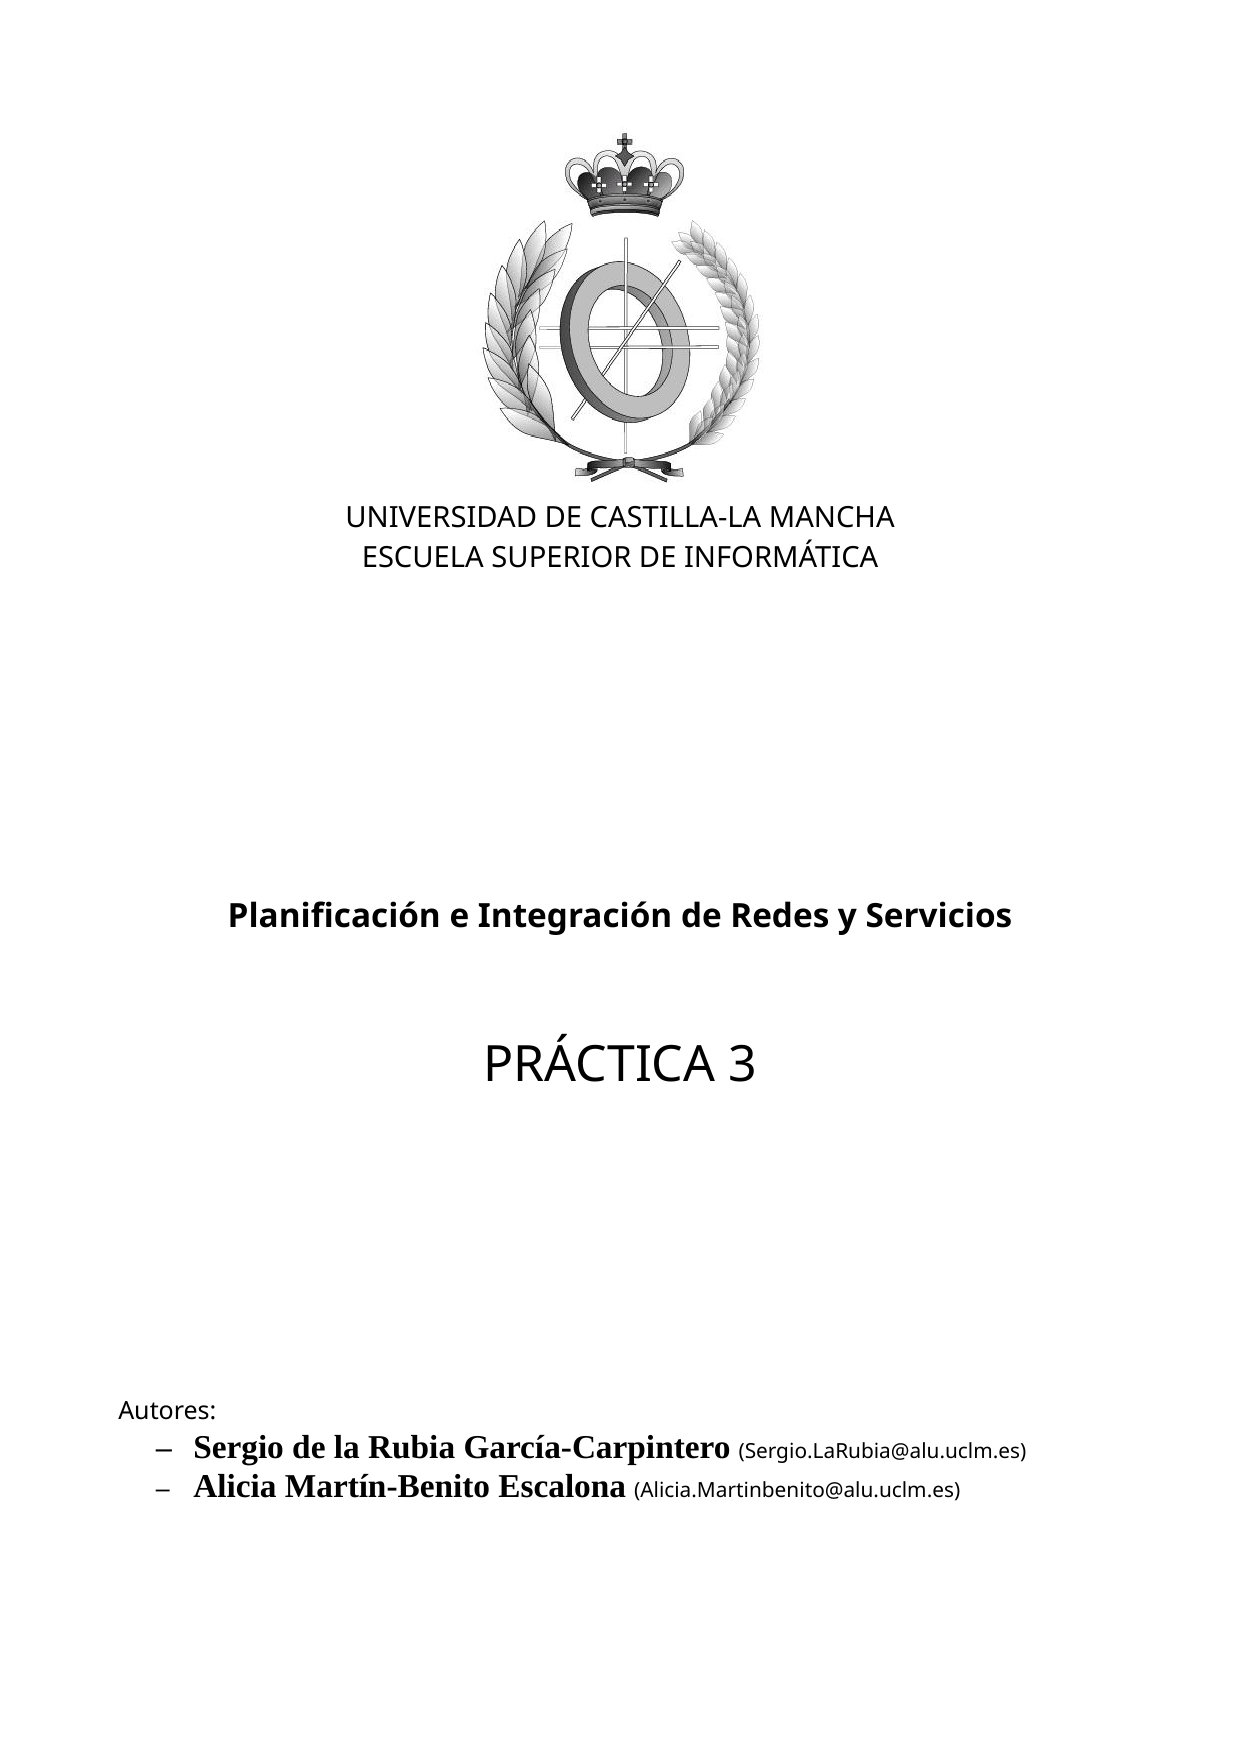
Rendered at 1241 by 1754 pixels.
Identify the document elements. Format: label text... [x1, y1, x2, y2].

text Autores: [118, 1393, 1122, 1427]
list Sergio de la Rubia García-Carpintero (Sergio.LaRubia@alu.uclm.es) [156, 1427, 1122, 1467]
list Alicia Martín-Benito Escalona (Alicia.Martinbenito@alu.uclm.es) [156, 1467, 1122, 1506]
text ESCUELA SUPERIOR DE INFORMÁTICA [118, 536, 1122, 576]
text PRÁCTICA 3 [118, 1028, 1122, 1096]
text UNIVERSIDAD DE CASTILLA-LA MANCHA [118, 496, 1122, 536]
text Planificación e Integración de Redes y Servicios [118, 892, 1122, 937]
picture [476, 127, 764, 488]
